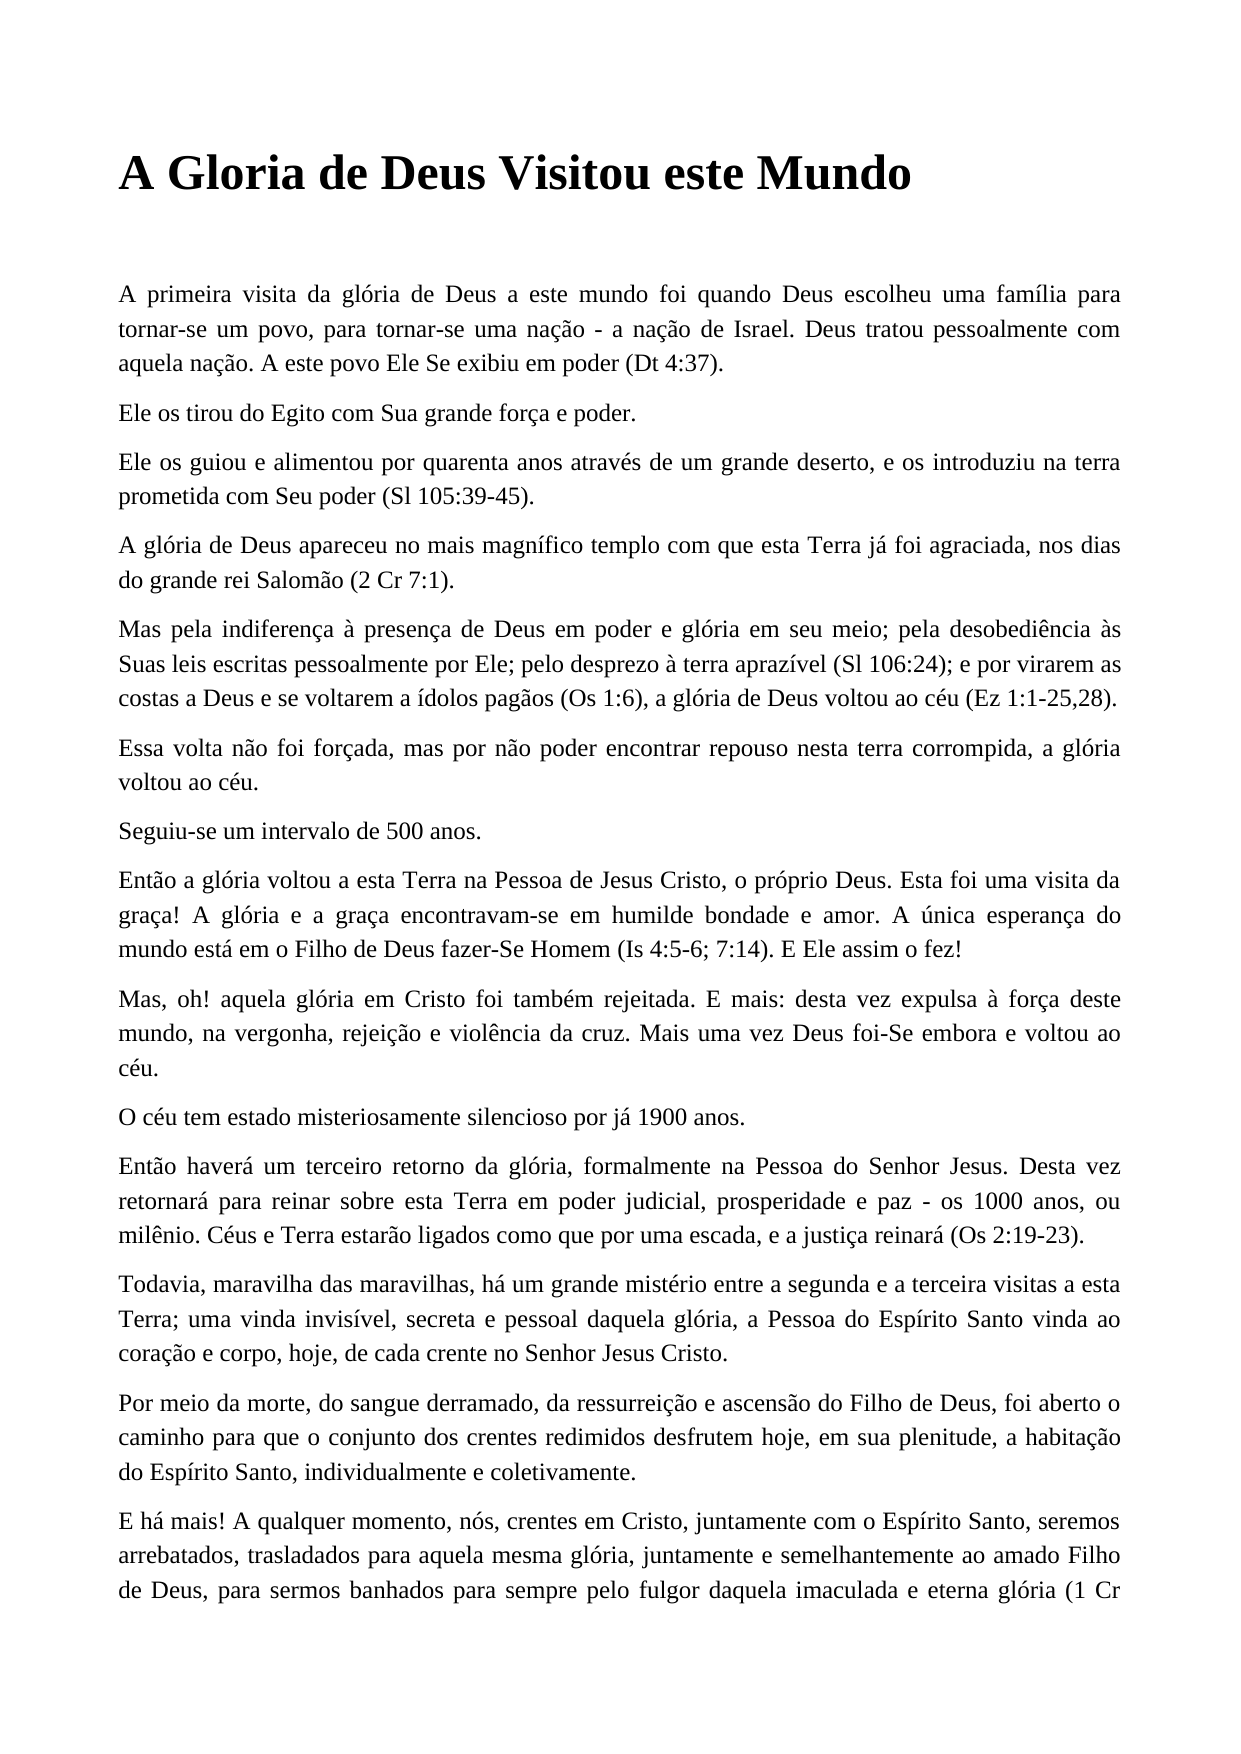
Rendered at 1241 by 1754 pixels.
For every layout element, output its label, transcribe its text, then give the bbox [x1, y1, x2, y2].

text O céu tem estado misteriosamente silencioso por já 1900 anos. [118, 1102, 1122, 1131]
text Ele os tirou do Egito com Sua grande força e poder. [118, 398, 1122, 426]
text Mas, oh! aquela glória em Cristo foi também rejeitada. E mais: desta vez expulsa à força deste mundo, na vergonha, rejeição e violência da cruz. Mais uma vez Deus foi-Se embora e voltou ao céu. [118, 984, 1122, 1082]
text A glória de Deus apareceu no mais magnífico templo com que esta Terra já foi agraciada, nos dias do grande rei Salomão (2 Cr 7:1). [118, 531, 1122, 594]
text Então haverá um terceiro retorno da glória, formalmente na Pessoa do Senhor Jesus. Desta vez retornará para reinar sobre esta Terra em poder judicial, prosperidade e paz - os 1000 anos, ou milênio. Céus e Terra estarão ligados como que por uma escada, e a justiça reinará (Os 2:19-23). [118, 1151, 1122, 1249]
text Mas pela indiferença à presença de Deus em poder e glória em seu meio; pela desobediência às Suas leis escritas pessoalmente por Ele; pelo desprezo à terra aprazível (Sl 106:24); e por virarem as costas a Deus e se voltarem a ídolos pagãos (Os 1:6), a glória de Deus voltou ao céu (Ez 1:1-25,28). [118, 614, 1122, 712]
text E há mais! A qualquer momento, nós, crentes em Cristo, juntamente com o Espírito Santo, seremos arrebatados, trasladados para aquela mesma glória, juntamente e semelhantemente ao amado Filho de Deus, para sermos banhados para sempre pelo fulgor daquela imaculada e eterna glória (1 Cr [118, 1506, 1122, 1604]
text Ele os guiou e alimentou por quarenta anos através de um grande deserto, e os introduziu na terra prometida com Seu poder (Sl 105:39-45). [118, 447, 1122, 510]
text Todavia, maravilha das maravilhas, há um grande mistério entre a segunda e a terceira visitas a esta Terra; uma vinda invisível, secreta e pessoal daquela glória, a Pessoa do Espírito Santo vinda ao coração e corpo, hoje, de cada crente no Senhor Jesus Cristo. [118, 1269, 1122, 1367]
text Então a glória voltou a esta Terra na Pessoa de Jesus Cristo, o próprio Deus. Esta foi uma visita da graça! A glória e a graça encontravam-se em humilde bondade e amor. A única esperança do mundo está em o Filho de Deus fazer-Se Homem (Is 4:5-6; 7:14). E Ele assim o fez! [118, 866, 1122, 963]
text Seguiu-se um intervalo de 500 anos. [118, 816, 1122, 845]
text A primeira visita da glória de Deus a este mundo foi quando Deus escolheu uma família para tornar-se um povo, para tornar-se uma nação - a nação de Israel. Deus tratou pessoalmente com aquela nação. A este povo Ele Se exibiu em poder (Dt 4:37). [118, 279, 1122, 377]
subtitle A Gloria de Deus Visitou este Mundo [118, 143, 1122, 201]
text Por meio da morte, do sangue derramado, da ressurreição e ascensão do Filho de Deus, foi aberto o caminho para que o conjunto dos crentes redimidos desfrutem hoje, em sua plenitude, a habitação do Espírito Santo, individualmente e coletivamente. [118, 1388, 1122, 1486]
text Essa volta não foi forçada, mas por não poder encontrar repouso nesta terra corrompida, a glória voltou ao céu. [118, 733, 1122, 796]
